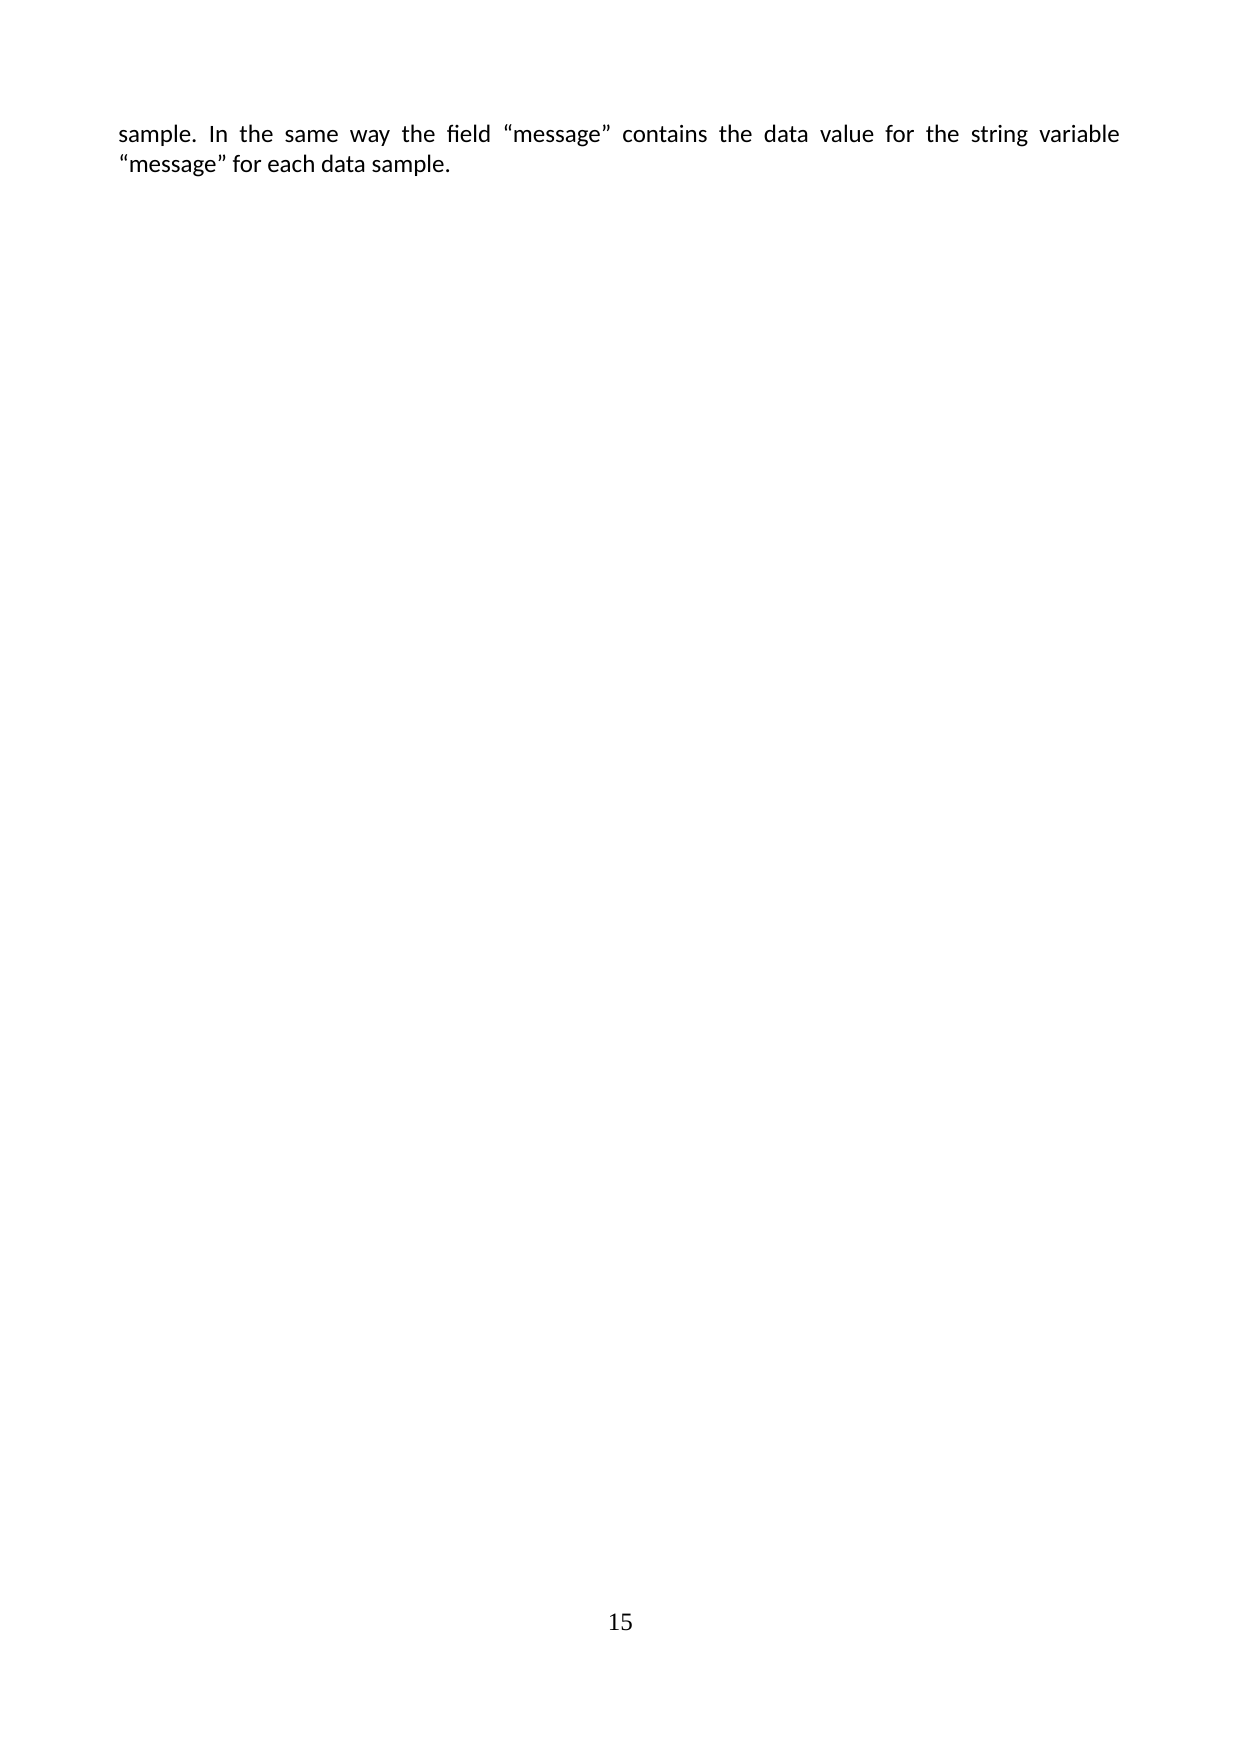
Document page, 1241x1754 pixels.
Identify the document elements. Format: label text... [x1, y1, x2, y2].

text sample. In the same way the field “message” contains the data value for the string variable “message” for each data sample. [118, 118, 1122, 179]
